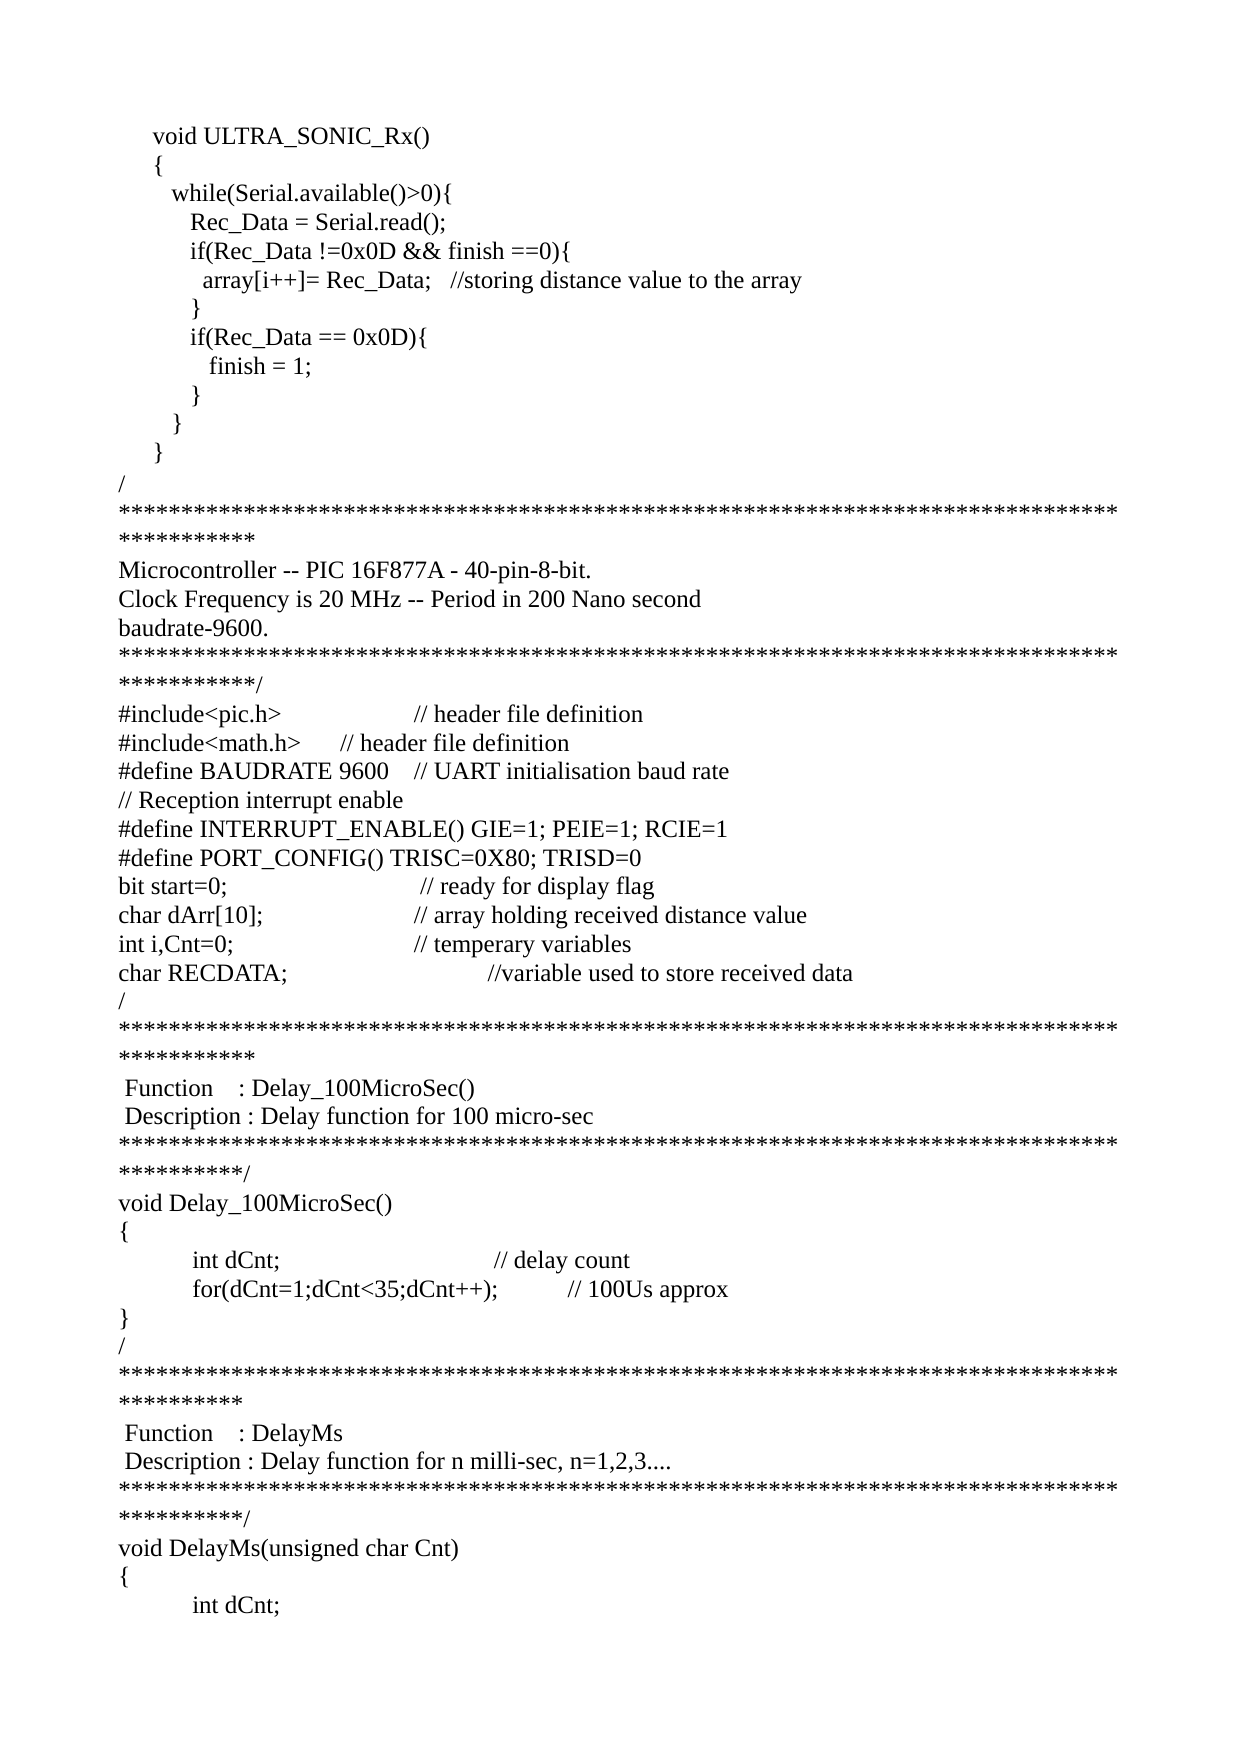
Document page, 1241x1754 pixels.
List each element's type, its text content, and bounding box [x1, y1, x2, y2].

text Function : DelayMs [118, 1418, 1122, 1446]
text Clock Frequency is 20 MHz -- Period in 200 Nano second [118, 584, 1122, 613]
text Function : Delay_100MicroSec() [118, 1073, 1122, 1101]
text #define INTERRUPT_ENABLE() GIE=1; PEIE=1; RCIE=1 [118, 814, 1122, 843]
text // Reception interrupt enable [118, 785, 1122, 814]
text { [118, 1216, 1122, 1245]
text for(dCnt=1;dCnt<35;dCnt++); // 100Us approx [118, 1274, 1122, 1303]
text char dArr[10]; // array holding received distance value [118, 900, 1122, 929]
text Microcontroller -- PIC 16F877A - 40-pin-8-bit. [118, 555, 1122, 584]
text /****************************************************************************************** [118, 1331, 1122, 1418]
text #include<math.h> // header file definition [118, 728, 1122, 756]
text /******************************************************************************************* [118, 469, 1122, 555]
text ******************************************************************************************/ [118, 1475, 1122, 1533]
text Description : Delay function for 100 micro-sec [118, 1101, 1122, 1130]
text void Delay_100MicroSec() [118, 1188, 1122, 1216]
text ******************************************************************************************/ [118, 1130, 1122, 1188]
text char RECDATA; //variable used to store received data [118, 958, 1122, 986]
text #include<pic.h> // header file definition [118, 699, 1122, 728]
text baudrate-9600. [118, 613, 1122, 641]
text #define PORT_CONFIG() TRISC=0X80; TRISD=0 [118, 843, 1122, 871]
text *******************************************************************************************/ [118, 641, 1122, 699]
text #define BAUDRATE 9600 // UART initialisation baud rate [118, 756, 1122, 785]
text void DelayMs(unsigned char Cnt) [118, 1533, 1122, 1561]
text bit start=0; // ready for display flag [118, 871, 1122, 900]
text } [118, 1303, 1122, 1331]
table_header [118, 118, 149, 469]
table_header void ULTRA_SONIC_Rx() { while(Serial.available()>0){ Rec_Data = Serial.read(); if(Rec_Data !=0x0D && finish ==0){ array[i++]= Rec_Data; //storing distance value to the array } if(Rec_Data == 0x0D){ finish = 1; } } } [150, 118, 1122, 469]
text { [118, 1561, 1122, 1590]
text int dCnt; [118, 1590, 1122, 1619]
text int i,Cnt=0; // temperary variables [118, 929, 1122, 958]
text int dCnt; // delay count [118, 1245, 1122, 1274]
text Description : Delay function for n milli-sec, n=1,2,3.... [118, 1446, 1122, 1475]
text /******************************************************************************************* [118, 986, 1122, 1073]
